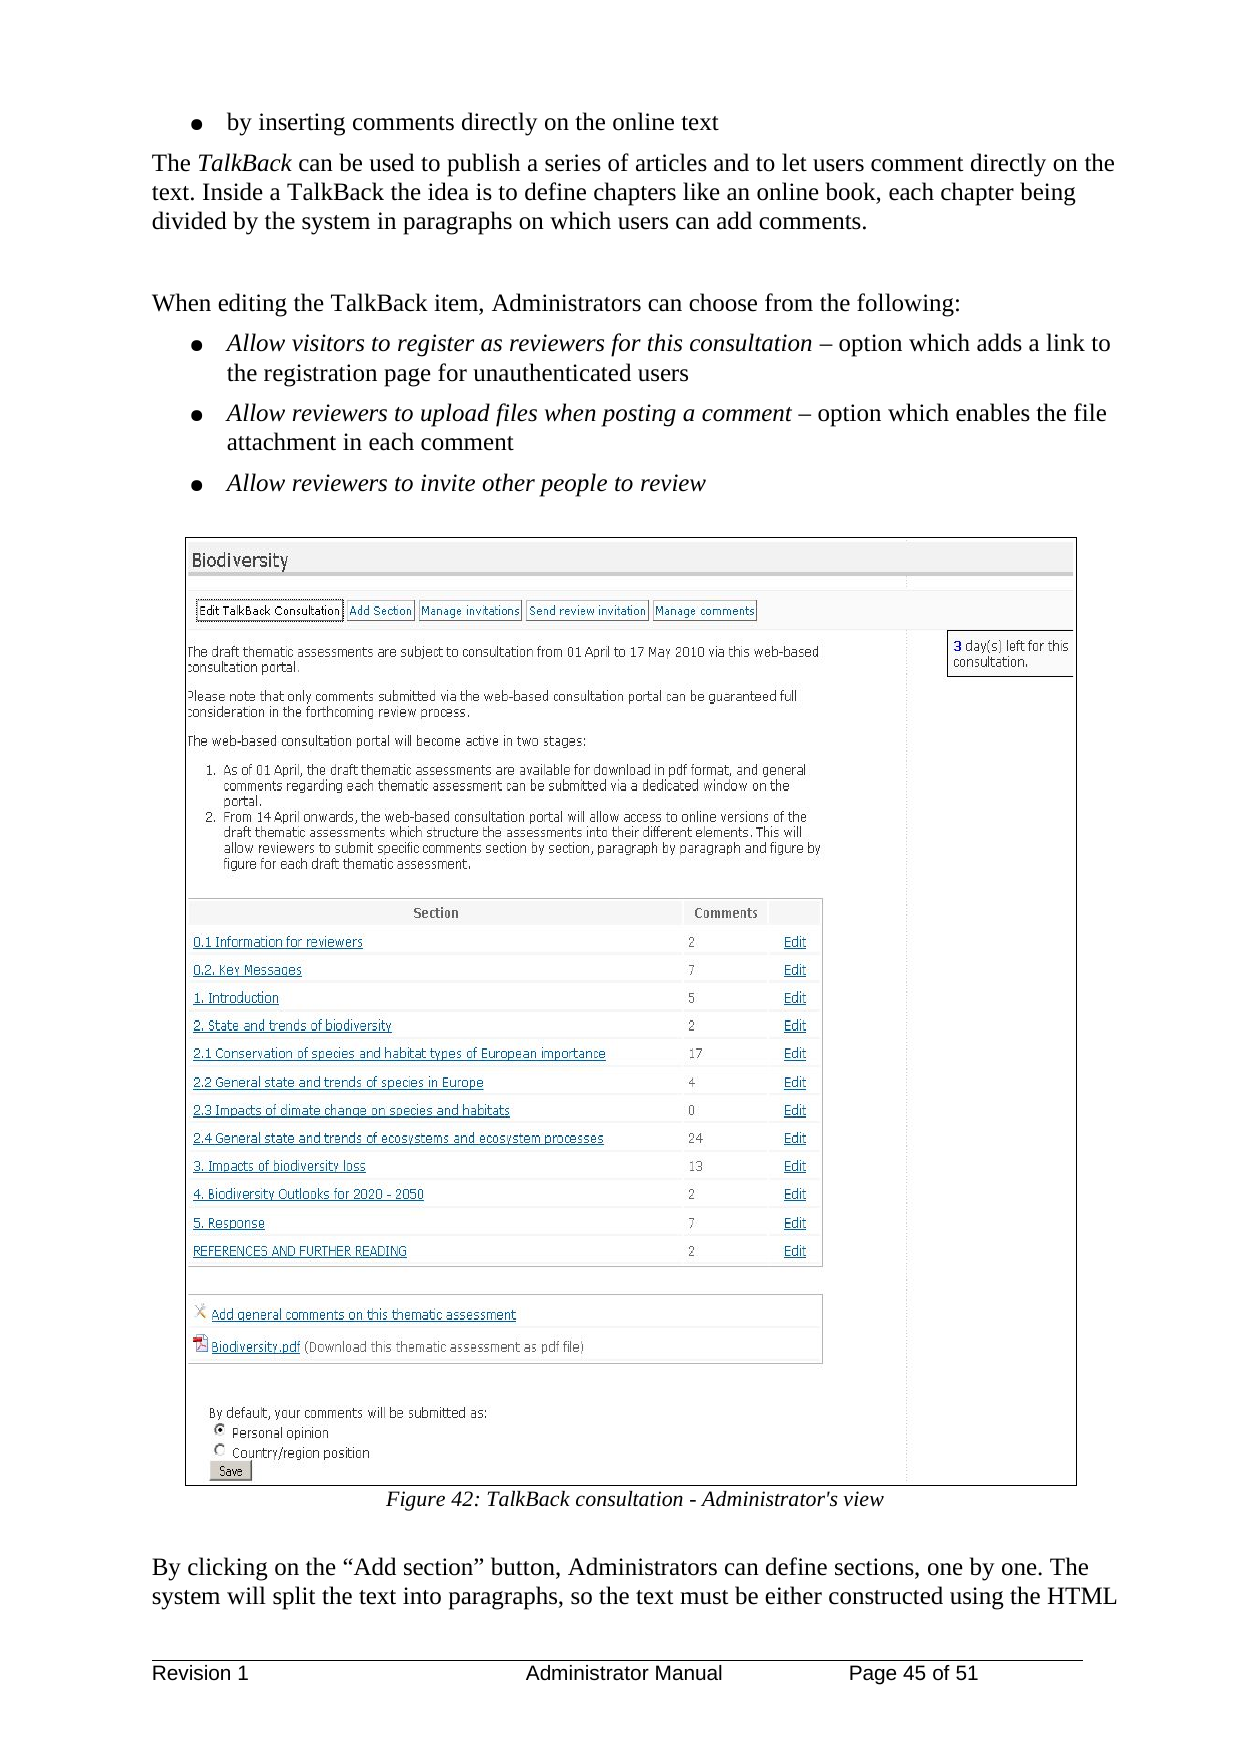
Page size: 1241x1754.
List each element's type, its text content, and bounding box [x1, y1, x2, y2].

text Figure 42: TalkBack consultation - Administrator's view [176, 521, 1096, 1511]
list Allow visitors to register as reviewers for this consultation – option which adds a link to the registration page for unauthenticated users [189, 328, 1120, 386]
text The TalkBack can be used to publish a series of articles and to let users comment directly on the text. Inside a TalkBack the idea is to define chapters like an online book, each chapter being divided by the system in paragraphs on which users can add comments. [152, 148, 1120, 235]
picture [188, 540, 1074, 1483]
text When editing the TalkBack item, Administrators can choose from the following: [152, 287, 1120, 317]
list Allow reviewers to invite other people to review [189, 468, 1120, 497]
list by inserting comments directly on the online text [189, 107, 1120, 136]
text By clicking on the “Add section” button, Administrators can define sections, one by one. The system will split the text into paragraphs, so the text must be either constructed using the HTML [152, 1552, 1120, 1610]
list Allow reviewers to upload files when posting a comment – option which enables the file attachment in each comment [189, 398, 1120, 456]
